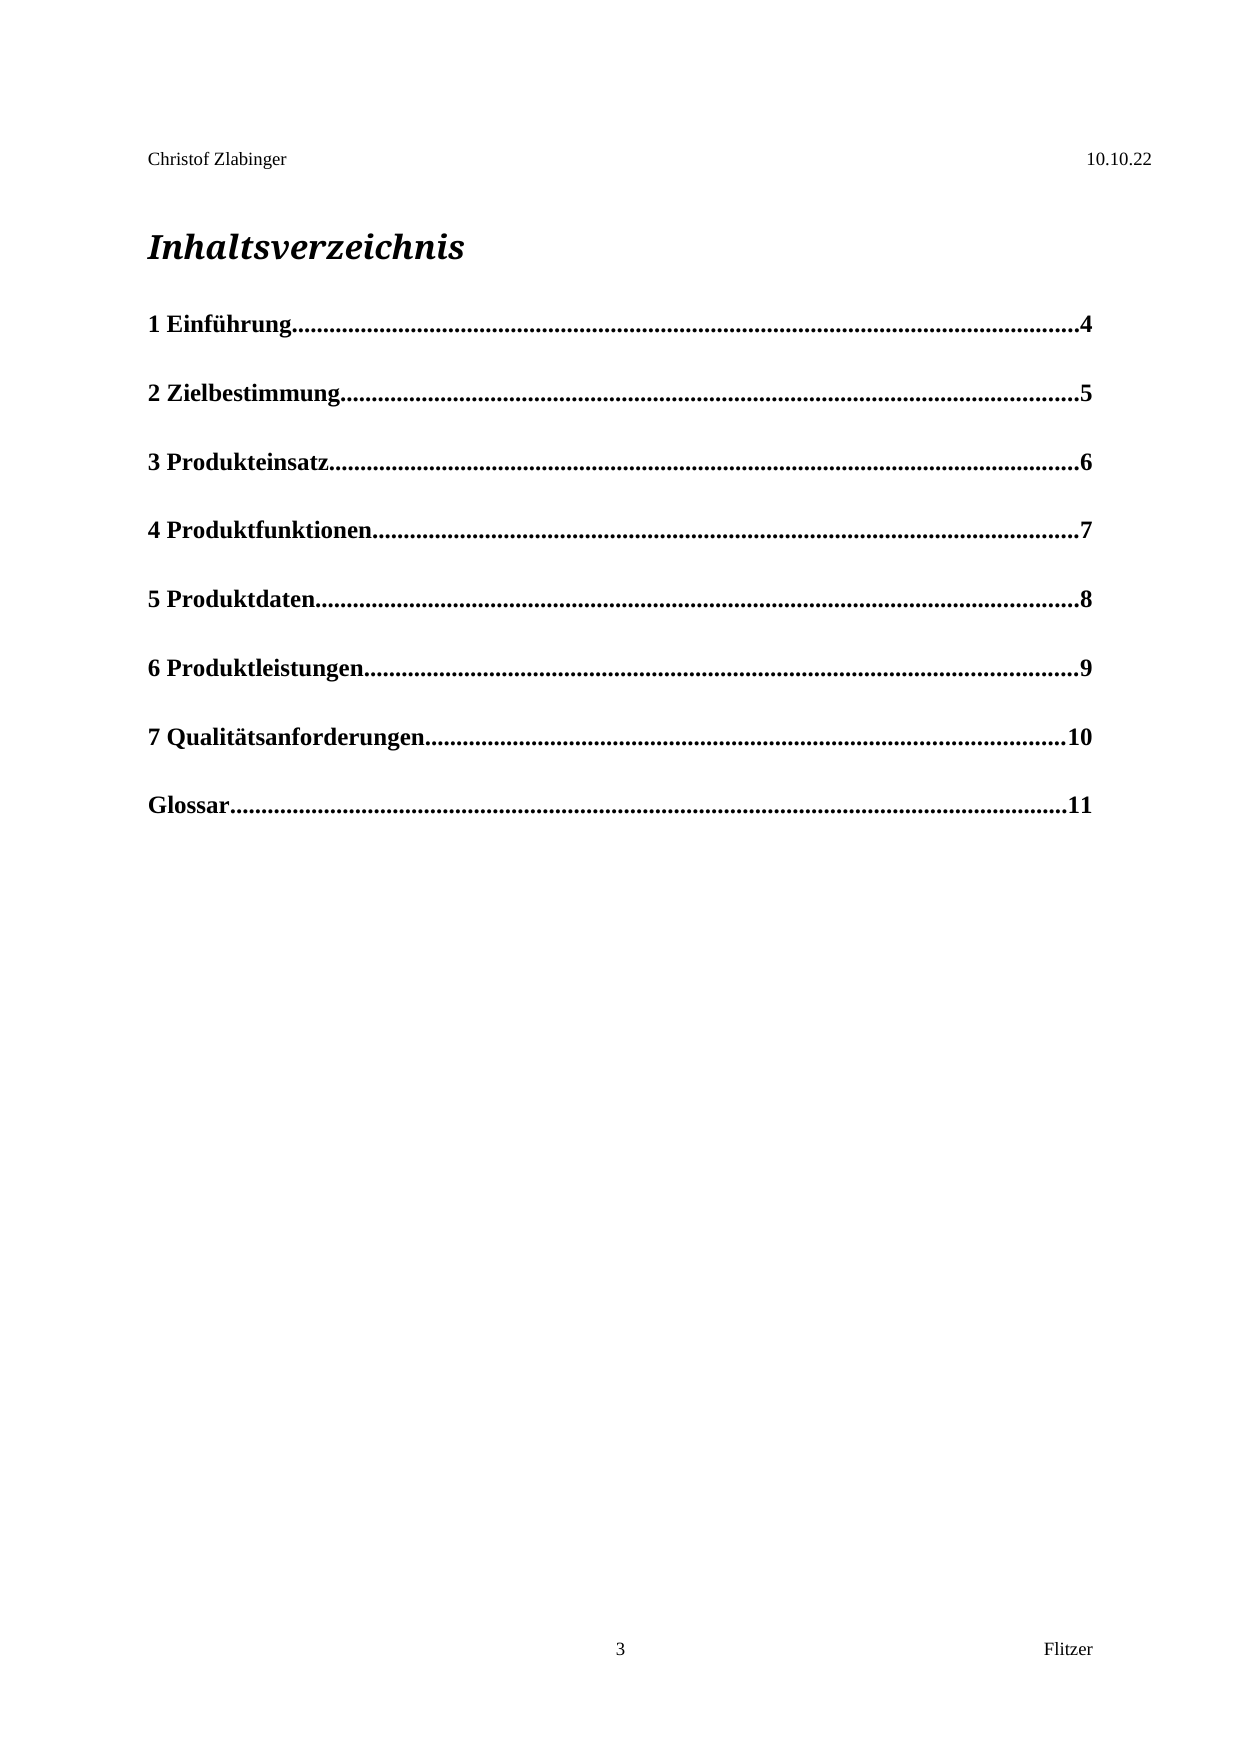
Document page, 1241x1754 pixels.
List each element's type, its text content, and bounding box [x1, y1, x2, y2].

text 5 Produktdaten 8 [148, 582, 1092, 613]
subtitle Inhaltsverzeichnis [148, 224, 1092, 269]
text 4 Produktfunktionen 7 [148, 513, 1092, 544]
text 2 Zielbestimmung 5 [148, 375, 1092, 407]
text 6 Produktleistungen 9 [148, 650, 1092, 682]
text Glossar 11 [148, 788, 1092, 819]
text 3 Produkteinsatz 6 [148, 444, 1092, 475]
text 7 Qualitätsanforderungen 10 [148, 719, 1092, 750]
text 1 Einführung 4 [148, 307, 1092, 338]
